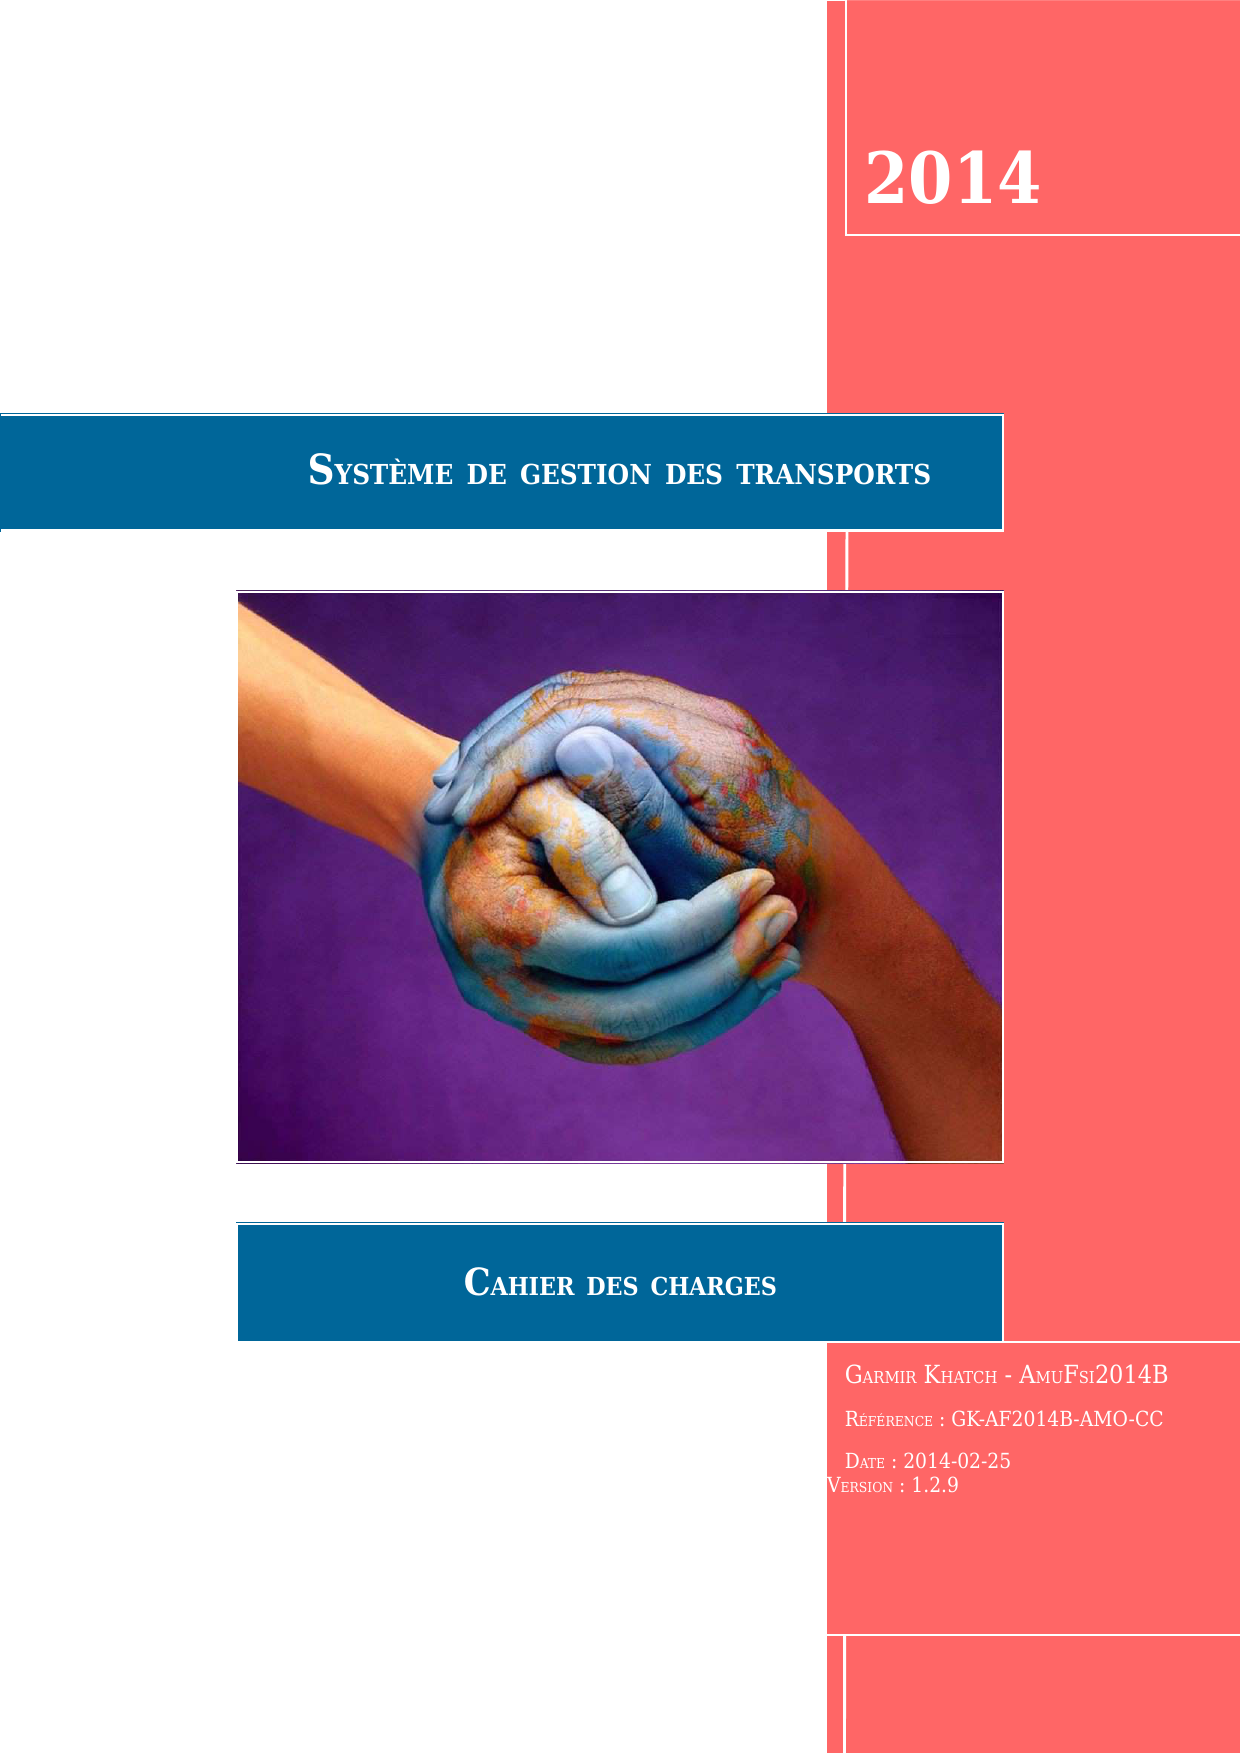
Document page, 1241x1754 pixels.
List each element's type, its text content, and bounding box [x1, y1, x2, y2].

title 2014 [864, 137, 1222, 220]
text Version : 1.2.9 [827, 1473, 1240, 1498]
title Cahier des charges [238, 1260, 1002, 1304]
title Système de gestion des transports [236, 445, 1002, 494]
text Garmir Khatch - AmuFsi2014B [844, 1360, 1222, 1389]
text Date : 2014-02-25 [844, 1449, 1222, 1473]
picture [238, 593, 1002, 1161]
text Référence : GK-AF2014B-AMO-CC [844, 1407, 1222, 1431]
